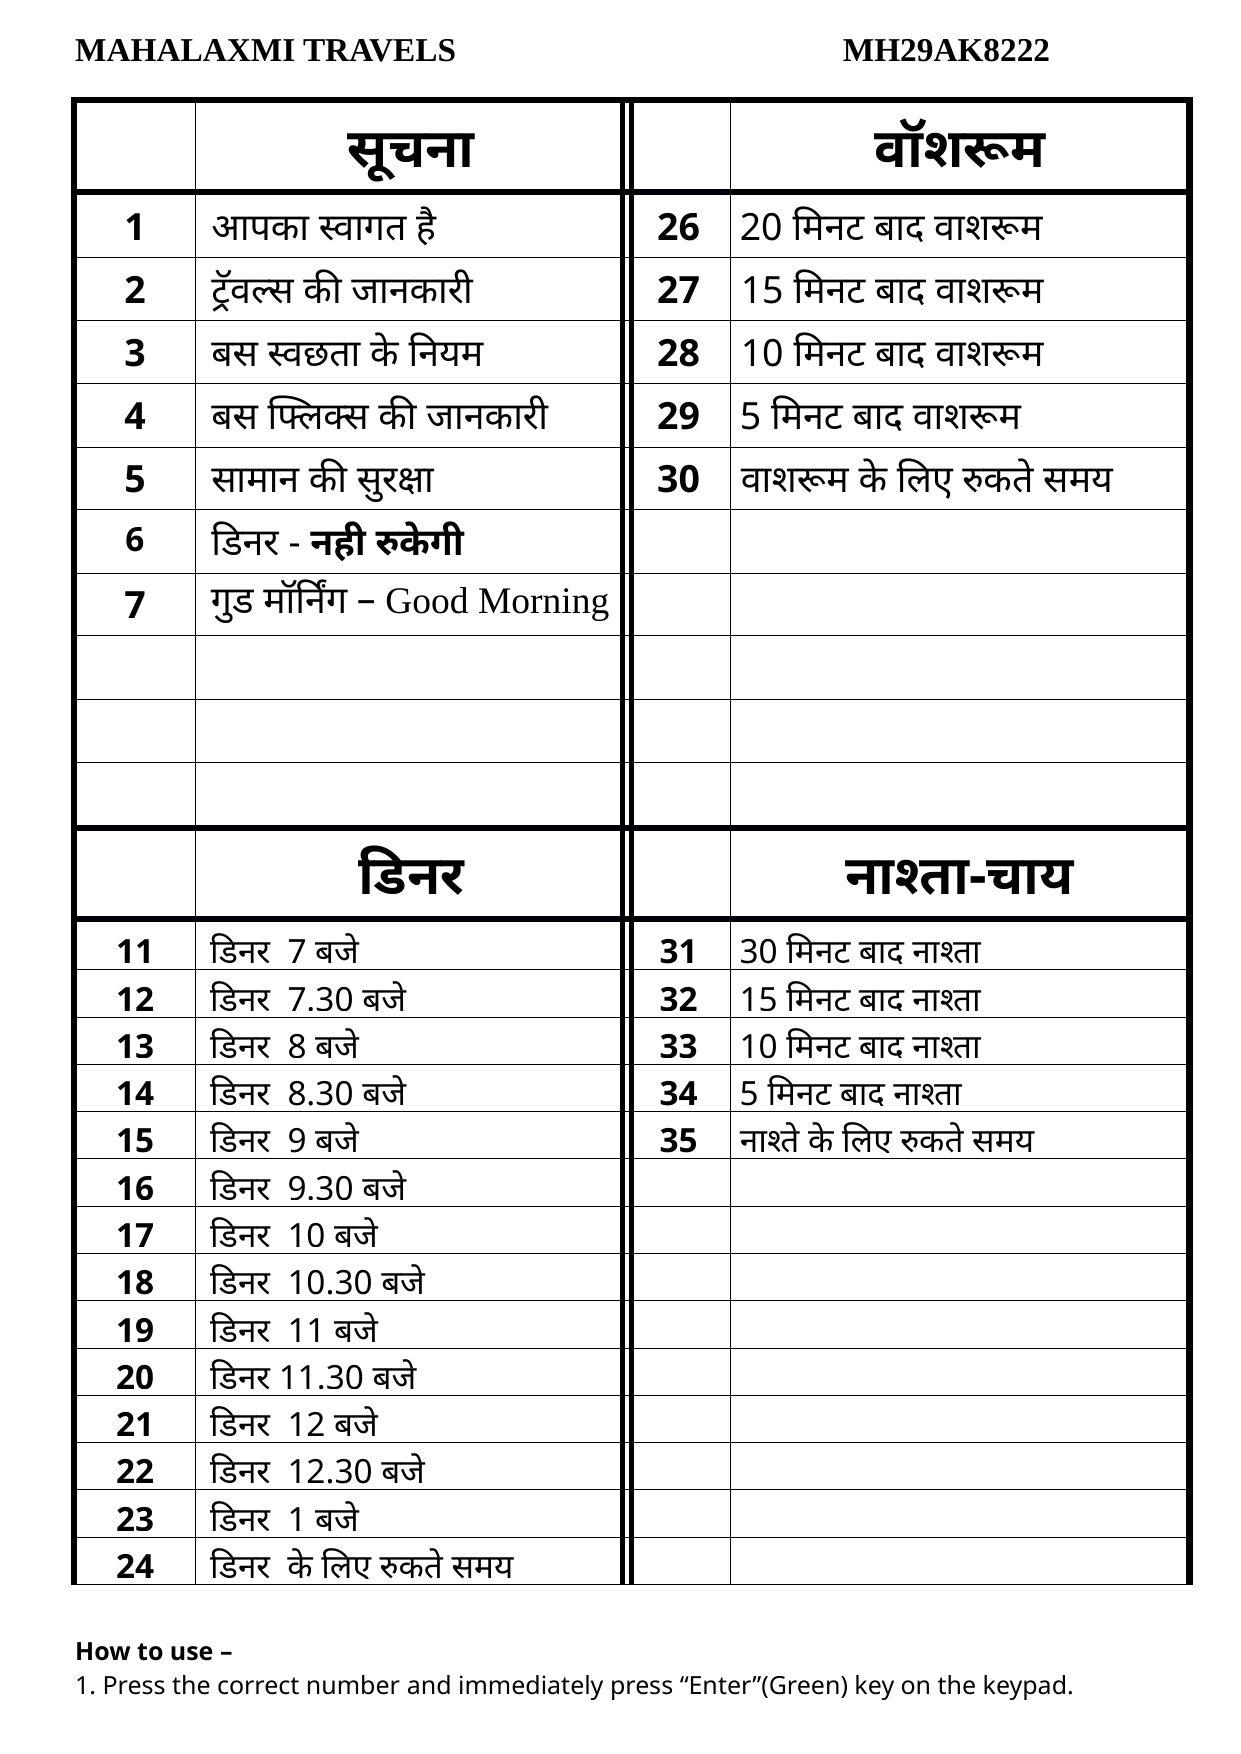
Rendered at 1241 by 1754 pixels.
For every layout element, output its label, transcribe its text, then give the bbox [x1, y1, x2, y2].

table_cell [731, 1159, 1186, 1206]
table_cell सामान की सुरक्षा [196, 448, 620, 509]
table_cell [731, 636, 1186, 698]
table_cell [634, 1490, 730, 1537]
table_cell [731, 1301, 1186, 1347]
table_cell 32 [634, 970, 730, 1016]
table_cell 17 [77, 1207, 195, 1253]
table_cell डिनर 11 बजे [196, 1301, 620, 1347]
table_cell 15 [77, 1112, 195, 1158]
table_cell [634, 1159, 730, 1206]
table_cell 16 [77, 1159, 195, 1206]
table_cell 3 [77, 321, 195, 383]
table_cell डिनर 10.30 बजे [196, 1254, 620, 1300]
table_cell 5 मिनट बाद वाशरूम [731, 384, 1186, 446]
table_cell 15 मिनट बाद नाश्ता [731, 970, 1186, 1016]
table_cell 34 [634, 1065, 730, 1111]
table_cell [77, 700, 195, 761]
table_cell 24 [77, 1538, 195, 1584]
table_cell डिनर 1 बजे [196, 1490, 620, 1537]
table_header [634, 103, 730, 188]
table_cell [731, 1254, 1186, 1300]
table_cell 20 [77, 1349, 195, 1395]
table_cell 33 [634, 1018, 730, 1064]
text How to use – [75, 1633, 1165, 1667]
table_cell [634, 831, 730, 916]
table_cell 7 [77, 574, 195, 635]
table_cell [731, 1443, 1186, 1489]
table_cell 10 मिनट बाद वाशरूम [731, 321, 1186, 383]
table_cell 21 [77, 1396, 195, 1442]
table_cell डिनर 11.30 बजे [196, 1349, 620, 1395]
table_cell 20 मिनट बाद वाशरूम [731, 195, 1186, 257]
table_header वॉशरूम [731, 103, 1186, 188]
table_cell डिनर - नही रुकेगी [196, 510, 620, 572]
table_cell [634, 510, 730, 572]
table_cell [634, 1254, 730, 1300]
table_cell 19 [77, 1301, 195, 1347]
table_cell [731, 763, 1186, 824]
table_cell गुड मॉर्निंग – Good Morning [196, 574, 620, 635]
table_cell 22 [77, 1443, 195, 1489]
table_cell डिनर 7.30 बजे [196, 970, 620, 1016]
table_cell [196, 700, 620, 761]
table_cell [196, 636, 620, 698]
table_cell 30 [634, 448, 730, 509]
table_cell [731, 1396, 1186, 1442]
table_cell डिनर के लिए रुकते समय [196, 1538, 620, 1584]
table_cell 2 [77, 258, 195, 320]
table_cell डिनर 9 बजे [196, 1112, 620, 1158]
table_cell डिनर 9.30 बजे [196, 1159, 620, 1206]
table_cell 5 मिनट बाद नाश्ता [731, 1065, 1186, 1111]
table_cell नाश्ता-चाय [731, 831, 1186, 916]
table_cell [77, 636, 195, 698]
table_cell [634, 574, 730, 635]
table_cell 30 मिनट बाद नाश्ता [731, 922, 1186, 969]
table_cell [634, 636, 730, 698]
table_cell [634, 700, 730, 761]
table_cell [634, 1443, 730, 1489]
table_cell [634, 1396, 730, 1442]
table_cell [731, 510, 1186, 572]
table_cell [731, 700, 1186, 761]
table_cell नाश्ते के लिए रुकते समय [731, 1112, 1186, 1158]
table_cell बस फ्लिक्स की जानकारी [196, 384, 620, 446]
table_cell 18 [77, 1254, 195, 1300]
table_cell 27 [634, 258, 730, 320]
table_cell 13 [77, 1018, 195, 1064]
table_cell [77, 763, 195, 824]
table_cell 14 [77, 1065, 195, 1111]
table_cell 12 [77, 970, 195, 1016]
table_cell 26 [634, 195, 730, 257]
table_cell 31 [634, 922, 730, 969]
table_cell आपका स्वागत है [196, 195, 620, 257]
table_cell 23 [77, 1490, 195, 1537]
text 1. Press the correct number and immediately press “Enter”(Green) key on the keypad. [75, 1667, 1165, 1702]
table_cell [731, 1490, 1186, 1537]
table_cell 4 [77, 384, 195, 446]
table_cell डिनर 8.30 बजे [196, 1065, 620, 1111]
table_cell 6 [77, 510, 195, 572]
table_cell [634, 763, 730, 824]
table_cell 1 [77, 195, 195, 257]
table_cell 35 [634, 1112, 730, 1158]
table_cell डिनर 7 बजे [196, 922, 620, 969]
table_header [77, 103, 195, 188]
table_cell 29 [634, 384, 730, 446]
table_cell [77, 831, 195, 916]
table_cell 10 मिनट बाद नाश्ता [731, 1018, 1186, 1064]
table_cell वाशरूम के लिए रुकते समय [731, 448, 1186, 509]
table_cell डिनर 10 बजे [196, 1207, 620, 1253]
table_cell [731, 1207, 1186, 1253]
table_cell डिनर 12 बजे [196, 1396, 620, 1442]
table_cell ट्रॅवल्स की जानकारी [196, 258, 620, 320]
table_cell 11 [77, 922, 195, 969]
table_cell [731, 1349, 1186, 1395]
table_cell [634, 1349, 730, 1395]
table_cell [634, 1207, 730, 1253]
table_cell [634, 1538, 730, 1584]
table_cell [196, 763, 620, 824]
table_cell [731, 1538, 1186, 1584]
table_cell डिनर 12.30 बजे [196, 1443, 620, 1489]
table_cell 15 मिनट बाद वाशरूम [731, 258, 1186, 320]
table_header सूचना [196, 103, 620, 188]
table_cell बस स्वछता के नियम [196, 321, 620, 383]
table_cell 5 [77, 448, 195, 509]
table_cell 28 [634, 321, 730, 383]
table_cell डिनर [196, 831, 620, 916]
table_cell [731, 574, 1186, 635]
table_cell [634, 1301, 730, 1347]
table_cell डिनर 8 बजे [196, 1018, 620, 1064]
